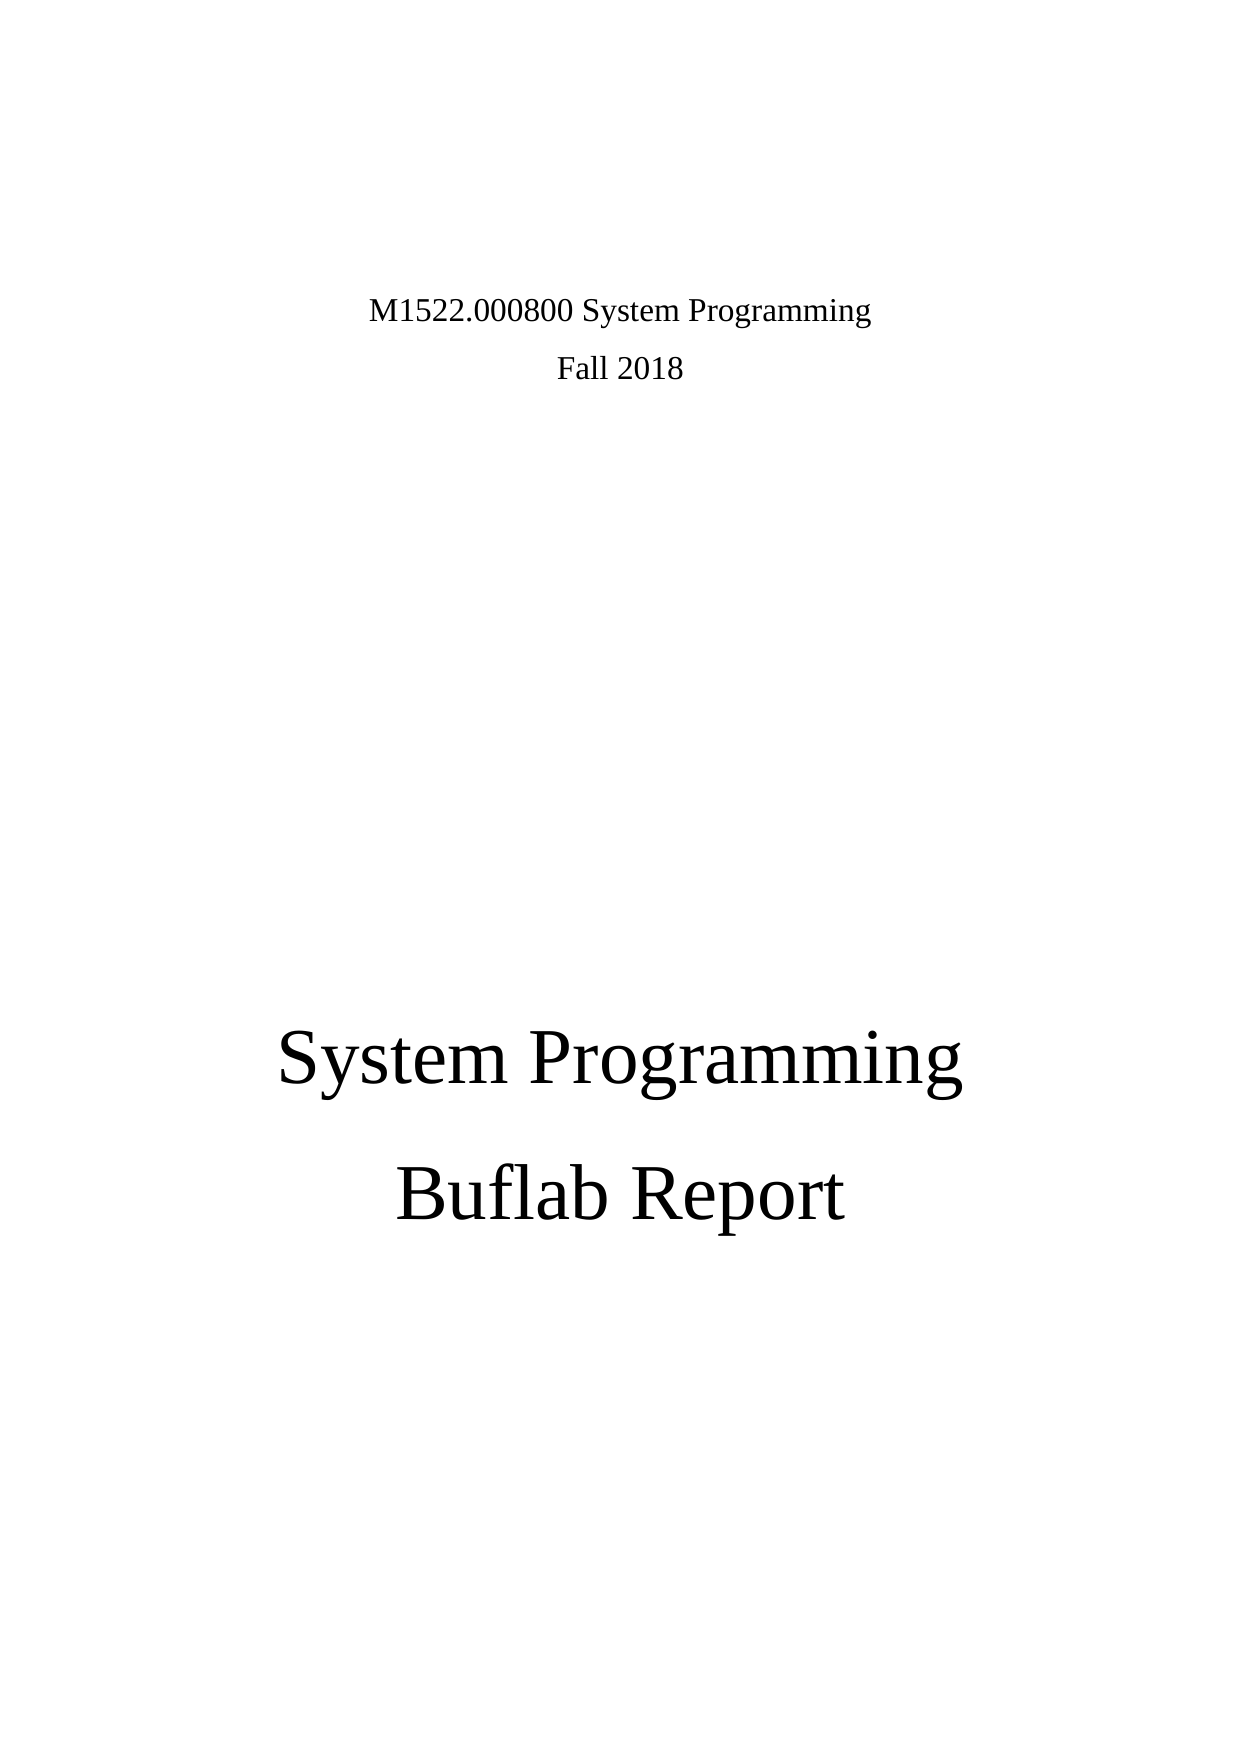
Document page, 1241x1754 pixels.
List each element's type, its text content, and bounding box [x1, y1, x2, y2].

text Fall 2018 [118, 348, 1122, 386]
text M1522.000800 System Programming [118, 291, 1122, 329]
text Buflab Report [118, 1146, 1122, 1237]
text System Programming [118, 1009, 1122, 1100]
